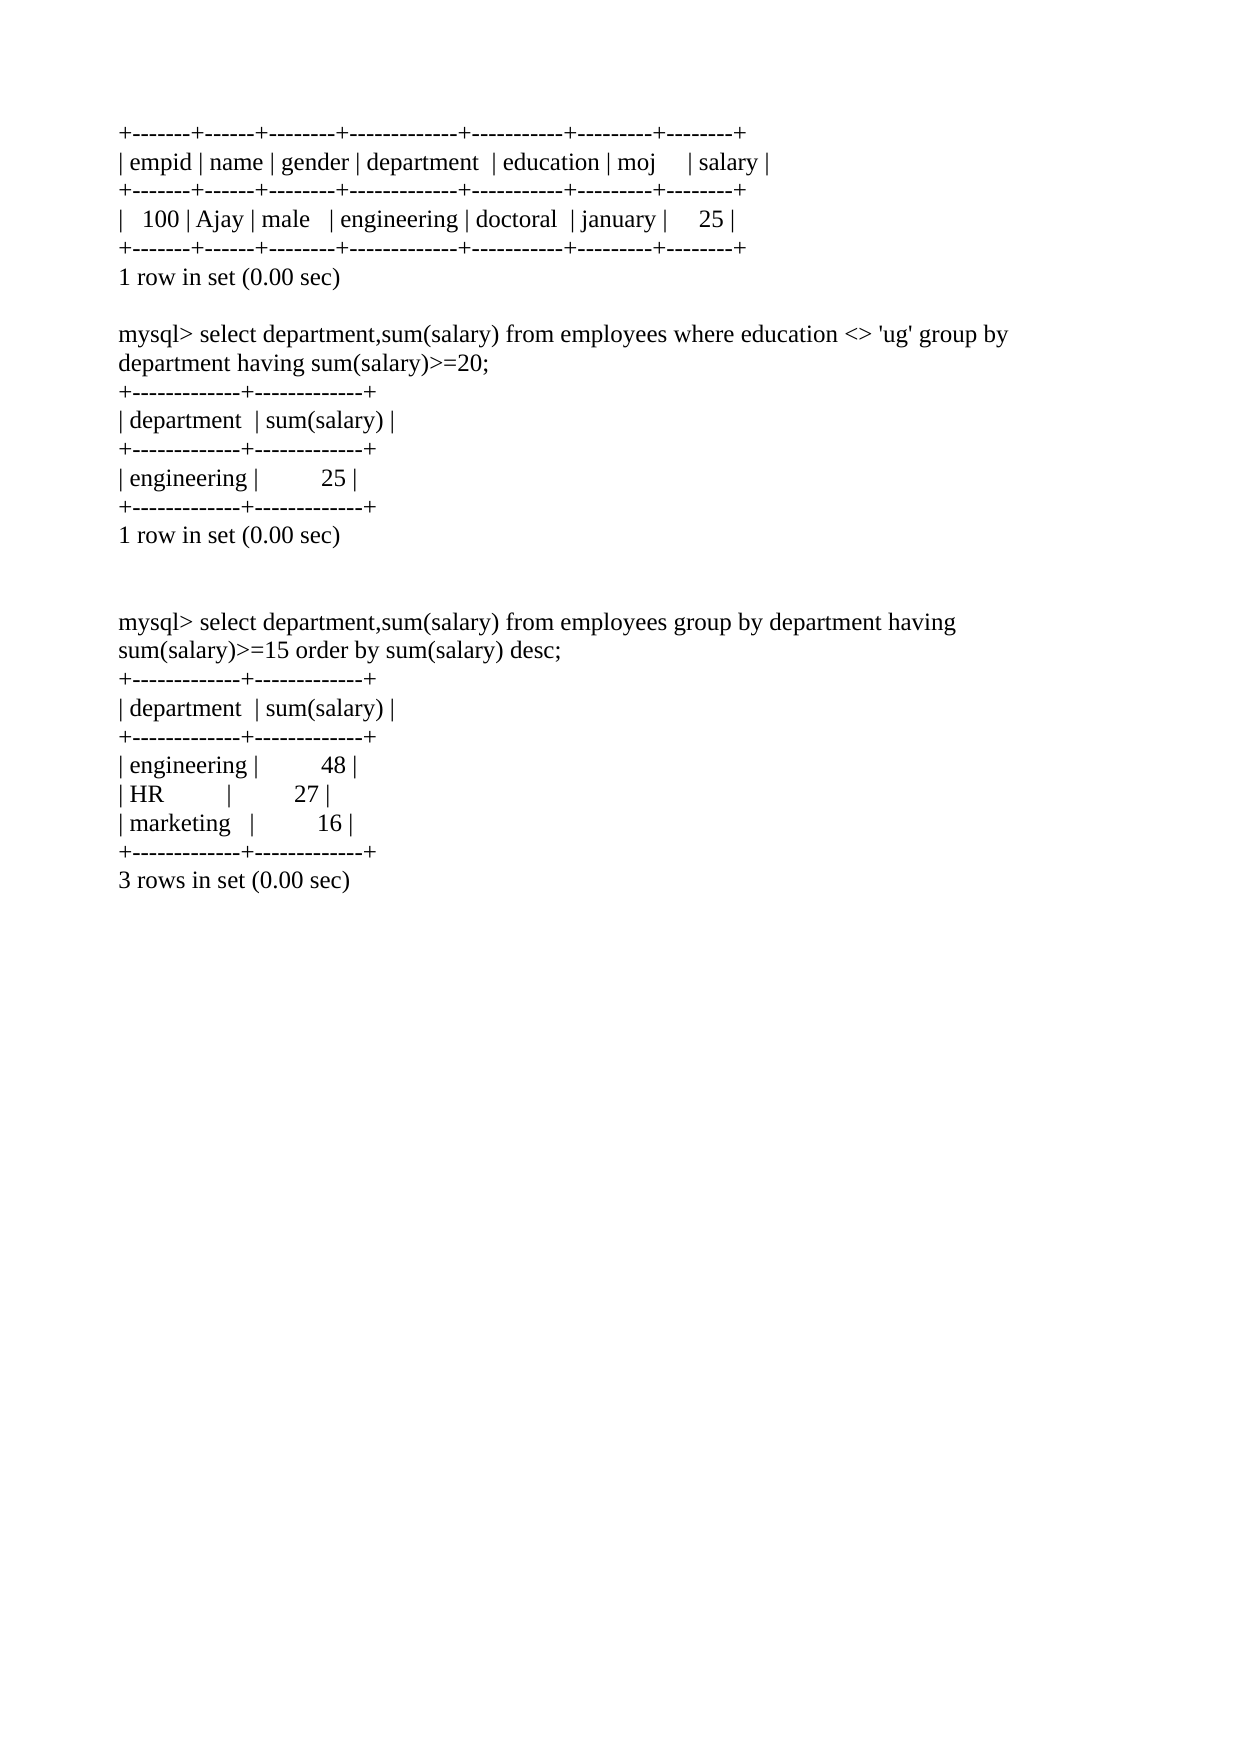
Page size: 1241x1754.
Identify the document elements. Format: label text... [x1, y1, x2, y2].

text | engineering | 48 | [118, 751, 1122, 779]
text mysql> select department,sum(salary) from employees where education <> 'ug' group by department having sum(salary)>=20; [118, 319, 1122, 377]
text mysql> select department,sum(salary) from employees group by department having sum(salary)>=15 order by sum(salary) desc; [118, 607, 1122, 664]
text | department | sum(salary) | [118, 406, 1122, 434]
text +-------+------+--------+-------------+-----------+---------+--------+ [118, 233, 1122, 262]
text | 100 | Ajay | male | engineering | doctoral | january | 25 | [118, 204, 1122, 233]
text +-------------+-------------+ [118, 434, 1122, 463]
text +-------------+-------------+ [118, 837, 1122, 866]
text 1 row in set (0.00 sec) [118, 521, 1122, 549]
text +-------------+-------------+ [118, 722, 1122, 751]
text +-------------+-------------+ [118, 377, 1122, 406]
text | department | sum(salary) | [118, 693, 1122, 722]
text +-------+------+--------+-------------+-----------+---------+--------+ [118, 176, 1122, 204]
text +-------+------+--------+-------------+-----------+---------+--------+ [118, 118, 1122, 147]
text 1 row in set (0.00 sec) [118, 262, 1122, 291]
text +-------------+-------------+ [118, 664, 1122, 693]
text | engineering | 25 | [118, 463, 1122, 492]
text +-------------+-------------+ [118, 492, 1122, 521]
text | marketing | 16 | [118, 808, 1122, 837]
text | HR | 27 | [118, 779, 1122, 808]
text 3 rows in set (0.00 sec) [118, 866, 1122, 894]
text | empid | name | gender | department | education | moj | salary | [118, 147, 1122, 176]
